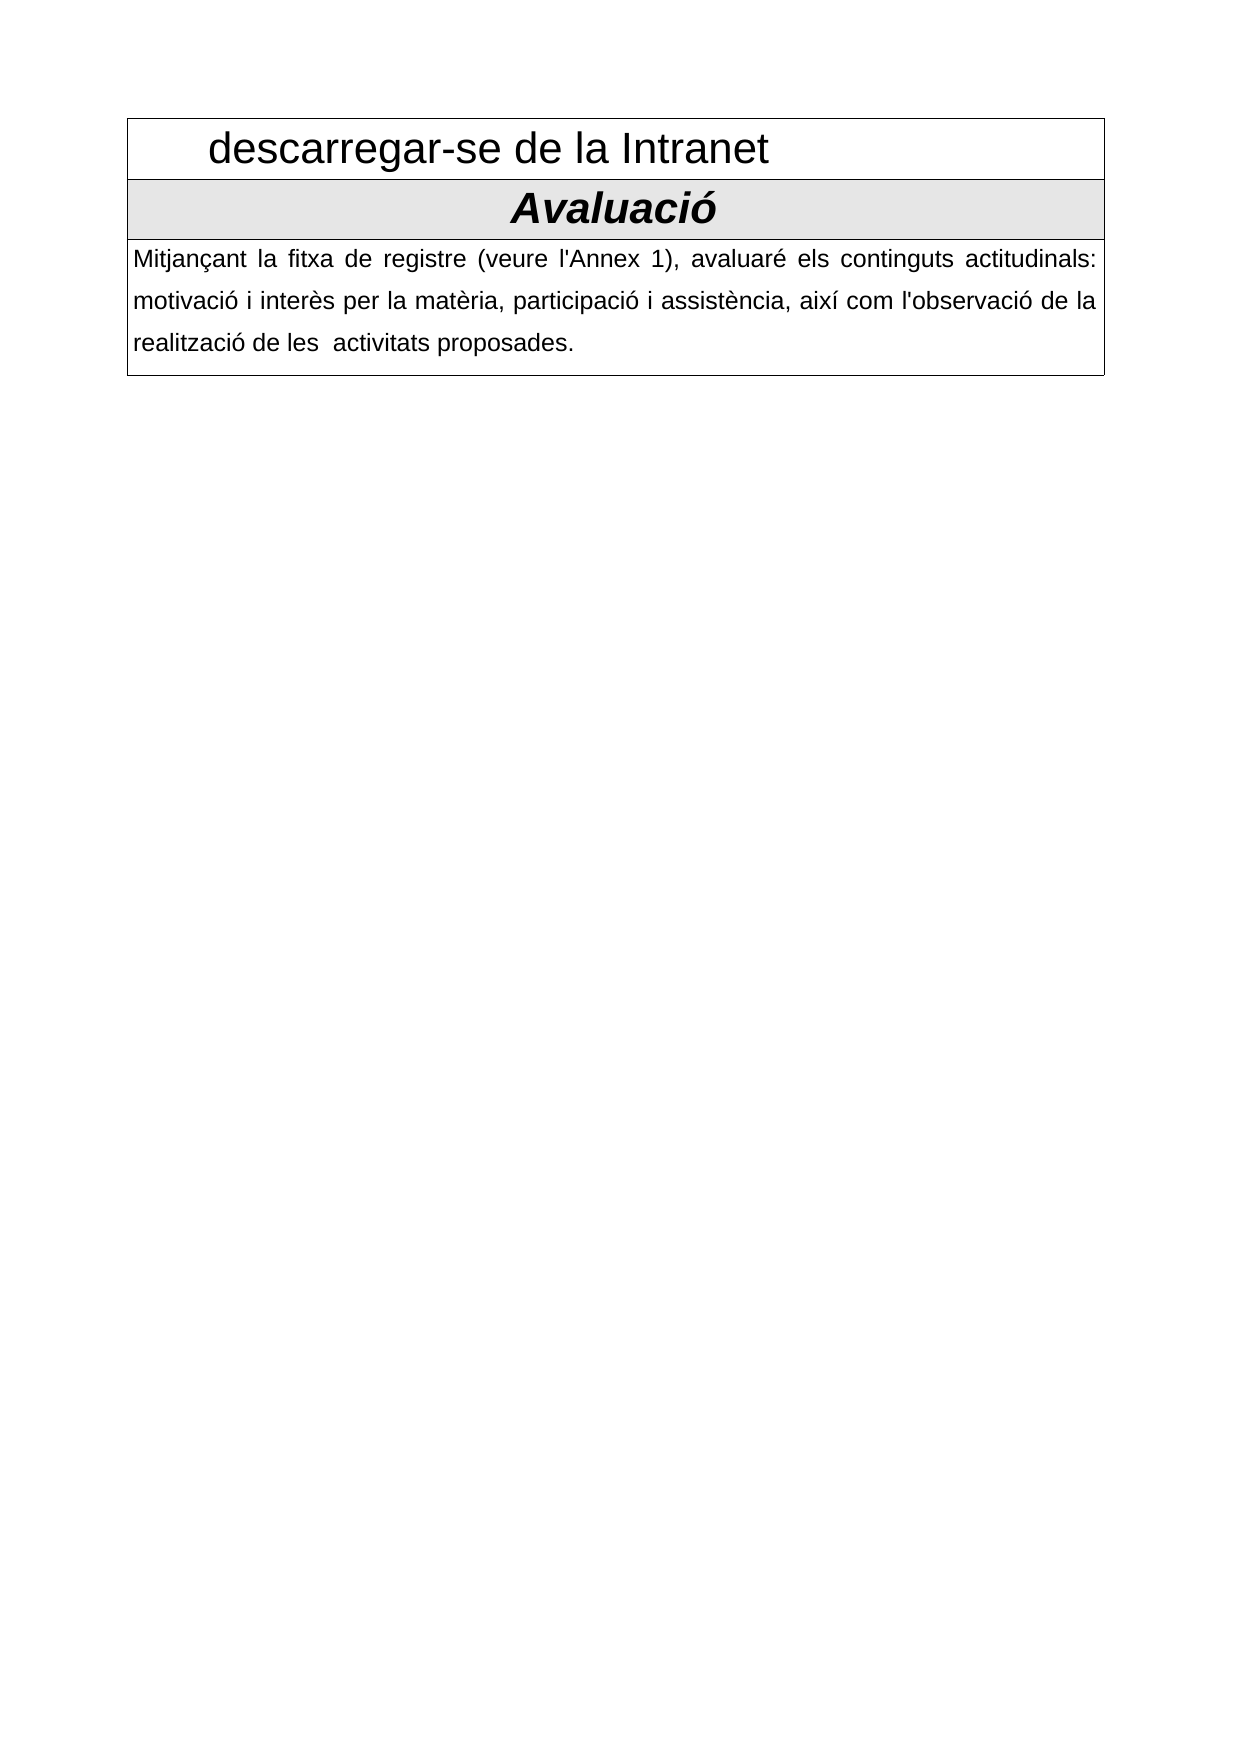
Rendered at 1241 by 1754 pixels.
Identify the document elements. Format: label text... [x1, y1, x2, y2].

table_cell Mitjançant la fitxa de registre (veure l'Annex 1), avaluaré els continguts actitudinals: motivació i interès per la matèria, participació i assistència, així com l'observació de la realització de les activitats proposades. [128, 240, 1104, 375]
table_cell descarregar-se de la Intranet [128, 119, 1104, 178]
table_cell Avaluació [128, 180, 1104, 239]
